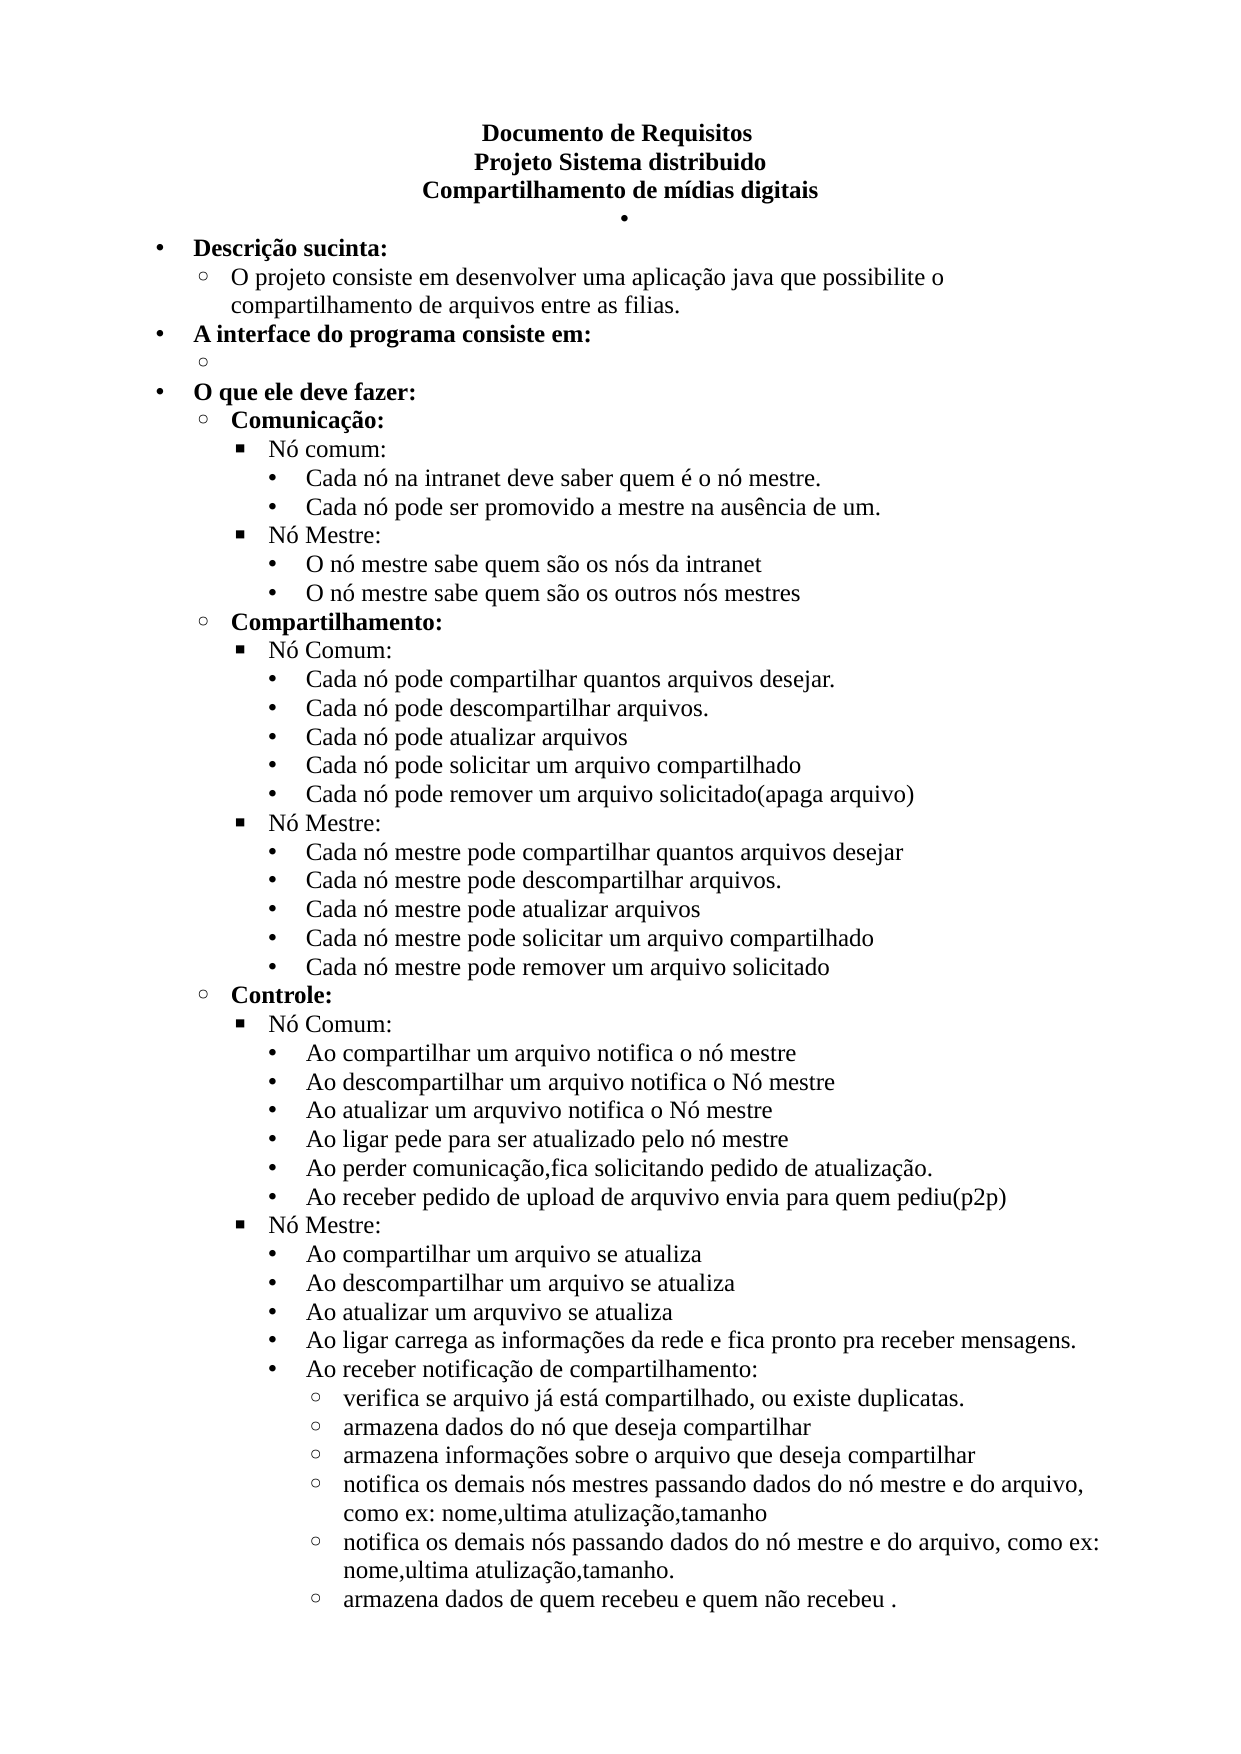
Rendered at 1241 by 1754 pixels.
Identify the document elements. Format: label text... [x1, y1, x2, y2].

list Cada nó pode descompartilhar arquivos. [268, 693, 1122, 722]
list Cada nó mestre pode remover um arquivo solicitado [268, 952, 1122, 981]
list Ao descompartilhar um arquivo notifica o Nó mestre [268, 1067, 1122, 1096]
list armazena dados de quem recebeu e quem não recebeu . [306, 1584, 1122, 1613]
text Documento de Requisitos [118, 118, 1122, 147]
list O que ele deve fazer: [156, 377, 1122, 406]
list Nó Mestre: [231, 1211, 1122, 1239]
list Ao descompartilhar um arquivo se atualiza [268, 1268, 1122, 1297]
list Ao ligar pede para ser atualizado pelo nó mestre [268, 1124, 1122, 1153]
list Ao compartilhar um arquivo se atualiza [268, 1239, 1122, 1268]
list notifica os demais nós passando dados do nó mestre e do arquivo, como ex: nome,ultima atulização,tamanho. [306, 1527, 1122, 1584]
list Compartilhamento: [193, 607, 1122, 636]
list armazena informações sobre o arquivo que deseja compartilhar [306, 1441, 1122, 1469]
list verifica se arquivo já está compartilhado, ou existe duplicatas. [306, 1383, 1122, 1412]
list Ao atualizar um arquvivo se atualiza [268, 1297, 1122, 1326]
list Nó Mestre: [231, 521, 1122, 549]
text Compartilhamento de mídias digitais [118, 176, 1122, 204]
list O projeto consiste em desenvolver uma aplicação java que possibilite o compartilhamento de arquivos entre as filias. [193, 262, 1122, 319]
list Descrição sucinta: [156, 233, 1122, 262]
list O nó mestre sabe quem são os outros nós mestres [268, 578, 1122, 607]
list Ao compartilhar um arquivo notifica o nó mestre [268, 1038, 1122, 1067]
text Projeto Sistema distribuido [118, 147, 1122, 176]
list Ao receber notificação de compartilhamento: [268, 1354, 1122, 1383]
list Comunicação: [193, 406, 1122, 434]
list Nó Mestre: [231, 808, 1122, 837]
list Nó comum: [231, 434, 1122, 463]
list Cada nó mestre pode compartilhar quantos arquivos desejar [268, 837, 1122, 866]
list Nó Comum: [231, 1009, 1122, 1038]
list Cada nó pode atualizar arquivos [268, 722, 1122, 751]
list Ao ligar carrega as informações da rede e fica pronto pra receber mensagens. [268, 1326, 1122, 1354]
list Cada nó pode ser promovido a mestre na ausência de um. [268, 492, 1122, 521]
list Cada nó mestre pode solicitar um arquivo compartilhado [268, 923, 1122, 952]
list notifica os demais nós mestres passando dados do nó mestre e do arquivo, como ex: nome,ultima atulização,tamanho [306, 1469, 1122, 1527]
list Cada nó na intranet deve saber quem é o nó mestre. [268, 463, 1122, 492]
list armazena dados do nó que deseja compartilhar [306, 1412, 1122, 1441]
list Cada nó pode solicitar um arquivo compartilhado [268, 751, 1122, 779]
list Controle: [193, 981, 1122, 1009]
list O nó mestre sabe quem são os nós da intranet [268, 549, 1122, 578]
list Cada nó mestre pode descompartilhar arquivos. [268, 866, 1122, 894]
list Cada nó pode remover um arquivo solicitado(apaga arquivo) [268, 779, 1122, 808]
list Ao atualizar um arquvivo notifica o Nó mestre [268, 1096, 1122, 1124]
list A interface do programa consiste em: [156, 319, 1122, 348]
list Cada nó mestre pode atualizar arquivos [268, 894, 1122, 923]
list Cada nó pode compartilhar quantos arquivos desejar. [268, 664, 1122, 693]
list Ao receber pedido de upload de arquvivo envia para quem pediu(p2p) [268, 1182, 1122, 1211]
list Ao perder comunicação,fica solicitando pedido de atualização. [268, 1153, 1122, 1182]
list Nó Comum: [231, 636, 1122, 664]
